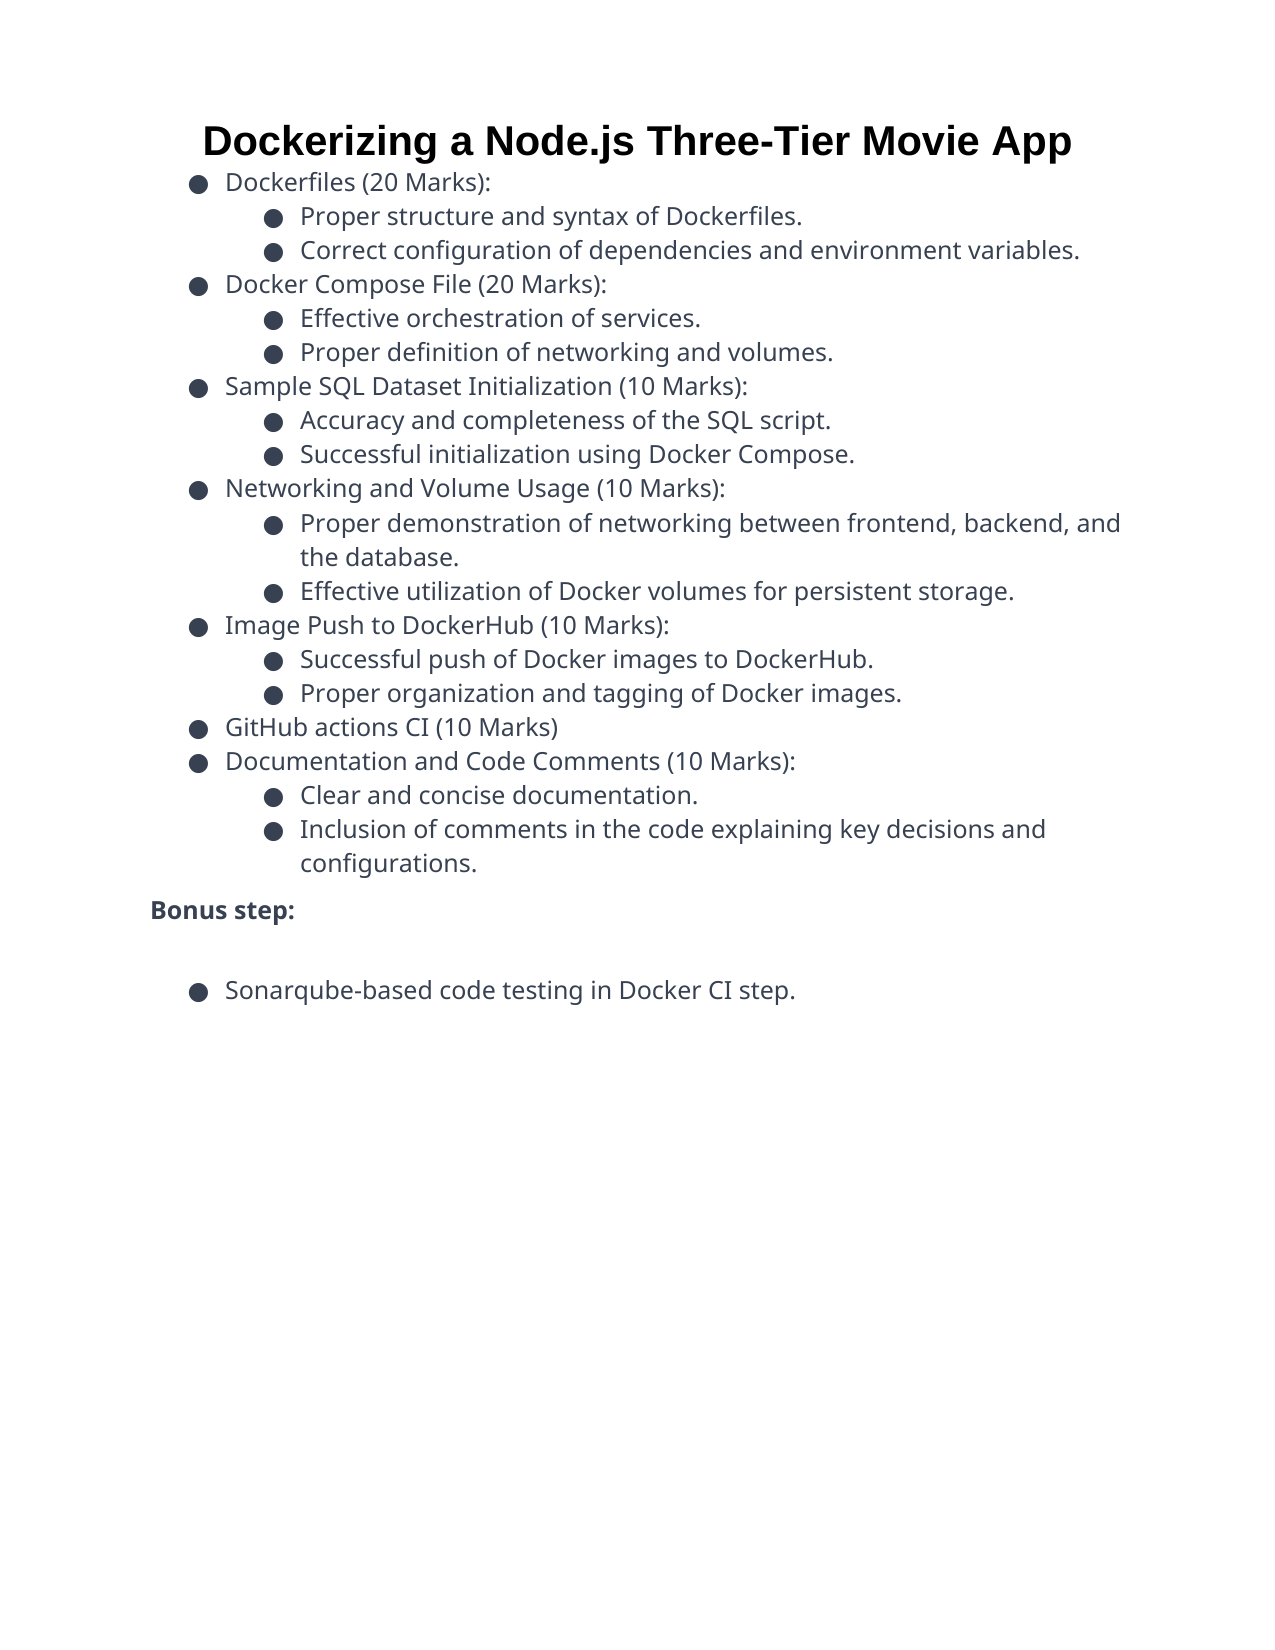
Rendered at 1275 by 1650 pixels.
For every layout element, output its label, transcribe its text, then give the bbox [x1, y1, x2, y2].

list Accuracy and completeness of the SQL script. [262, 403, 1125, 437]
list Effective orchestration of services. [262, 301, 1125, 335]
list Clear and concise documentation. [262, 778, 1125, 812]
list Proper structure and syntax of Dockerfiles. [262, 199, 1125, 233]
list Proper definition of networking and volumes. [262, 335, 1125, 369]
list Inclusion of comments in the code explaining key decisions and configurations. [262, 812, 1125, 880]
list Correct configuration of dependencies and environment variables. [262, 233, 1125, 267]
list Networking and Volume Usage (10 Marks): [187, 471, 1125, 505]
list Sonarqube-based code testing in Docker CI step. [187, 972, 1125, 1006]
list Effective utilization of Docker volumes for persistent storage. [262, 573, 1125, 607]
list Image Push to DockerHub (10 Marks): [187, 607, 1125, 641]
list Proper organization and tagging of Docker images. [262, 676, 1125, 709]
list Successful push of Docker images to DockerHub. [262, 641, 1125, 676]
list Successful initialization using Docker Compose. [262, 437, 1125, 471]
list GitHub actions CI (10 Marks) [187, 709, 1125, 744]
list Documentation and Code Comments (10 Marks): [187, 744, 1125, 778]
text Bonus step: [150, 892, 1125, 926]
list Sample SQL Dataset Initialization (10 Marks): [187, 369, 1125, 403]
list Proper demonstration of networking between frontend, backend, and the database. [262, 505, 1125, 573]
list Docker Compose File (20 Marks): [187, 267, 1125, 301]
list Dockerfiles (20 Marks): [187, 164, 1125, 199]
